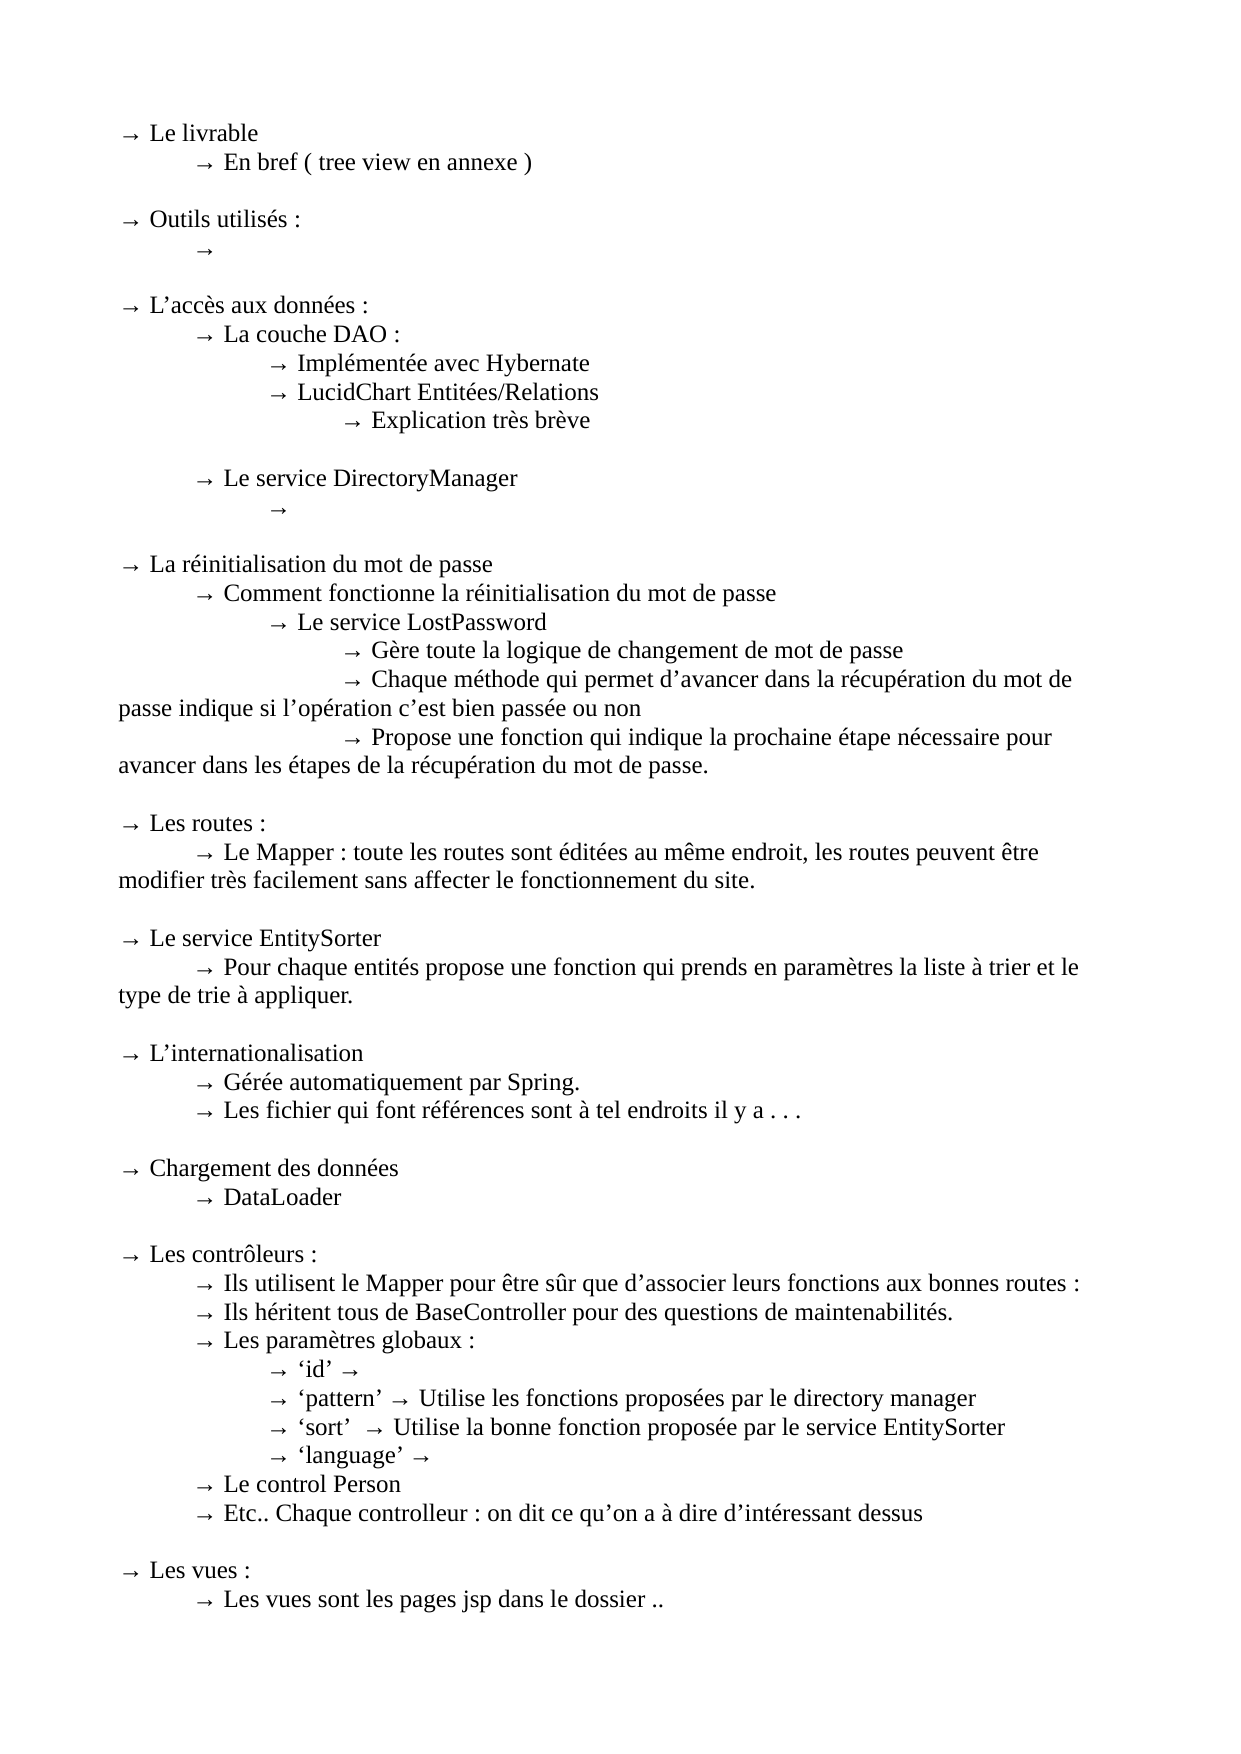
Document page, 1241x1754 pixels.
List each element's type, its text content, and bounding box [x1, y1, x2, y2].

text → Le service DirectoryManager [118, 463, 1122, 492]
text → Les paramètres globaux : [118, 1326, 1122, 1354]
text → ‘language’ → [118, 1441, 1122, 1469]
text → Les contrôleurs : [118, 1239, 1122, 1268]
text → Gérée automatiquement par Spring. [118, 1067, 1122, 1096]
text → [118, 492, 1122, 521]
text → Les vues : [118, 1556, 1122, 1584]
text → Etc.. Chaque controlleur : on dit ce qu’on a à dire d’intéressant dessus [118, 1498, 1122, 1527]
text → Les fichier qui font références sont à tel endroits il y a . . . [118, 1096, 1122, 1124]
text → Le service LostPassword [118, 607, 1122, 636]
text → Ils utilisent le Mapper pour être sûr que d’associer leurs fonctions aux bonnes routes : [118, 1268, 1122, 1297]
text → L’accès aux données : [118, 291, 1122, 319]
text → La réinitialisation du mot de passe [118, 549, 1122, 578]
text → DataLoader [118, 1182, 1122, 1211]
text → Les vues sont les pages jsp dans le dossier .. [118, 1584, 1122, 1613]
text → Gère toute la logique de changement de mot de passe [118, 636, 1122, 664]
text → ‘sort’ → Utilise la bonne fonction proposée par le service EntitySorter [118, 1412, 1122, 1441]
text → ‘pattern’ → Utilise les fonctions proposées par le directory manager [118, 1383, 1122, 1412]
text → Le Mapper : toute les routes sont éditées au même endroit, les routes peuvent être modifier très facilement sans affecter le fonctionnement du site. [118, 837, 1122, 894]
text → Chargement des données [118, 1153, 1122, 1182]
text → LucidChart Entitées/Relations [118, 377, 1122, 406]
text → Outils utilisés : [118, 204, 1122, 233]
text → Chaque méthode qui permet d’avancer dans la récupération du mot de passe indique si l’opération c’est bien passée ou non [118, 664, 1122, 722]
text → Pour chaque entités propose une fonction qui prends en paramètres la liste à trier et le type de trie à appliquer. [118, 952, 1122, 1009]
text → Le service EntitySorter [118, 923, 1122, 952]
text → En bref ( tree view en annexe ) [118, 147, 1122, 176]
text → L’internationalisation [118, 1038, 1122, 1067]
text → Ils héritent tous de BaseController pour des questions de maintenabilités. [118, 1297, 1122, 1326]
text → Implémentée avec Hybernate [118, 348, 1122, 377]
text → Explication très brève [118, 406, 1122, 434]
text → Propose une fonction qui indique la prochaine étape nécessaire pour avancer dans les étapes de la récupération du mot de passe. [118, 722, 1122, 779]
text → Comment fonctionne la réinitialisation du mot de passe [118, 578, 1122, 607]
text → La couche DAO : [118, 319, 1122, 348]
text → [118, 233, 1122, 262]
text → Le livrable [118, 118, 1122, 147]
text → Le control Person [118, 1469, 1122, 1498]
text → Les routes : [118, 808, 1122, 837]
text → ‘id’ → [118, 1354, 1122, 1383]
